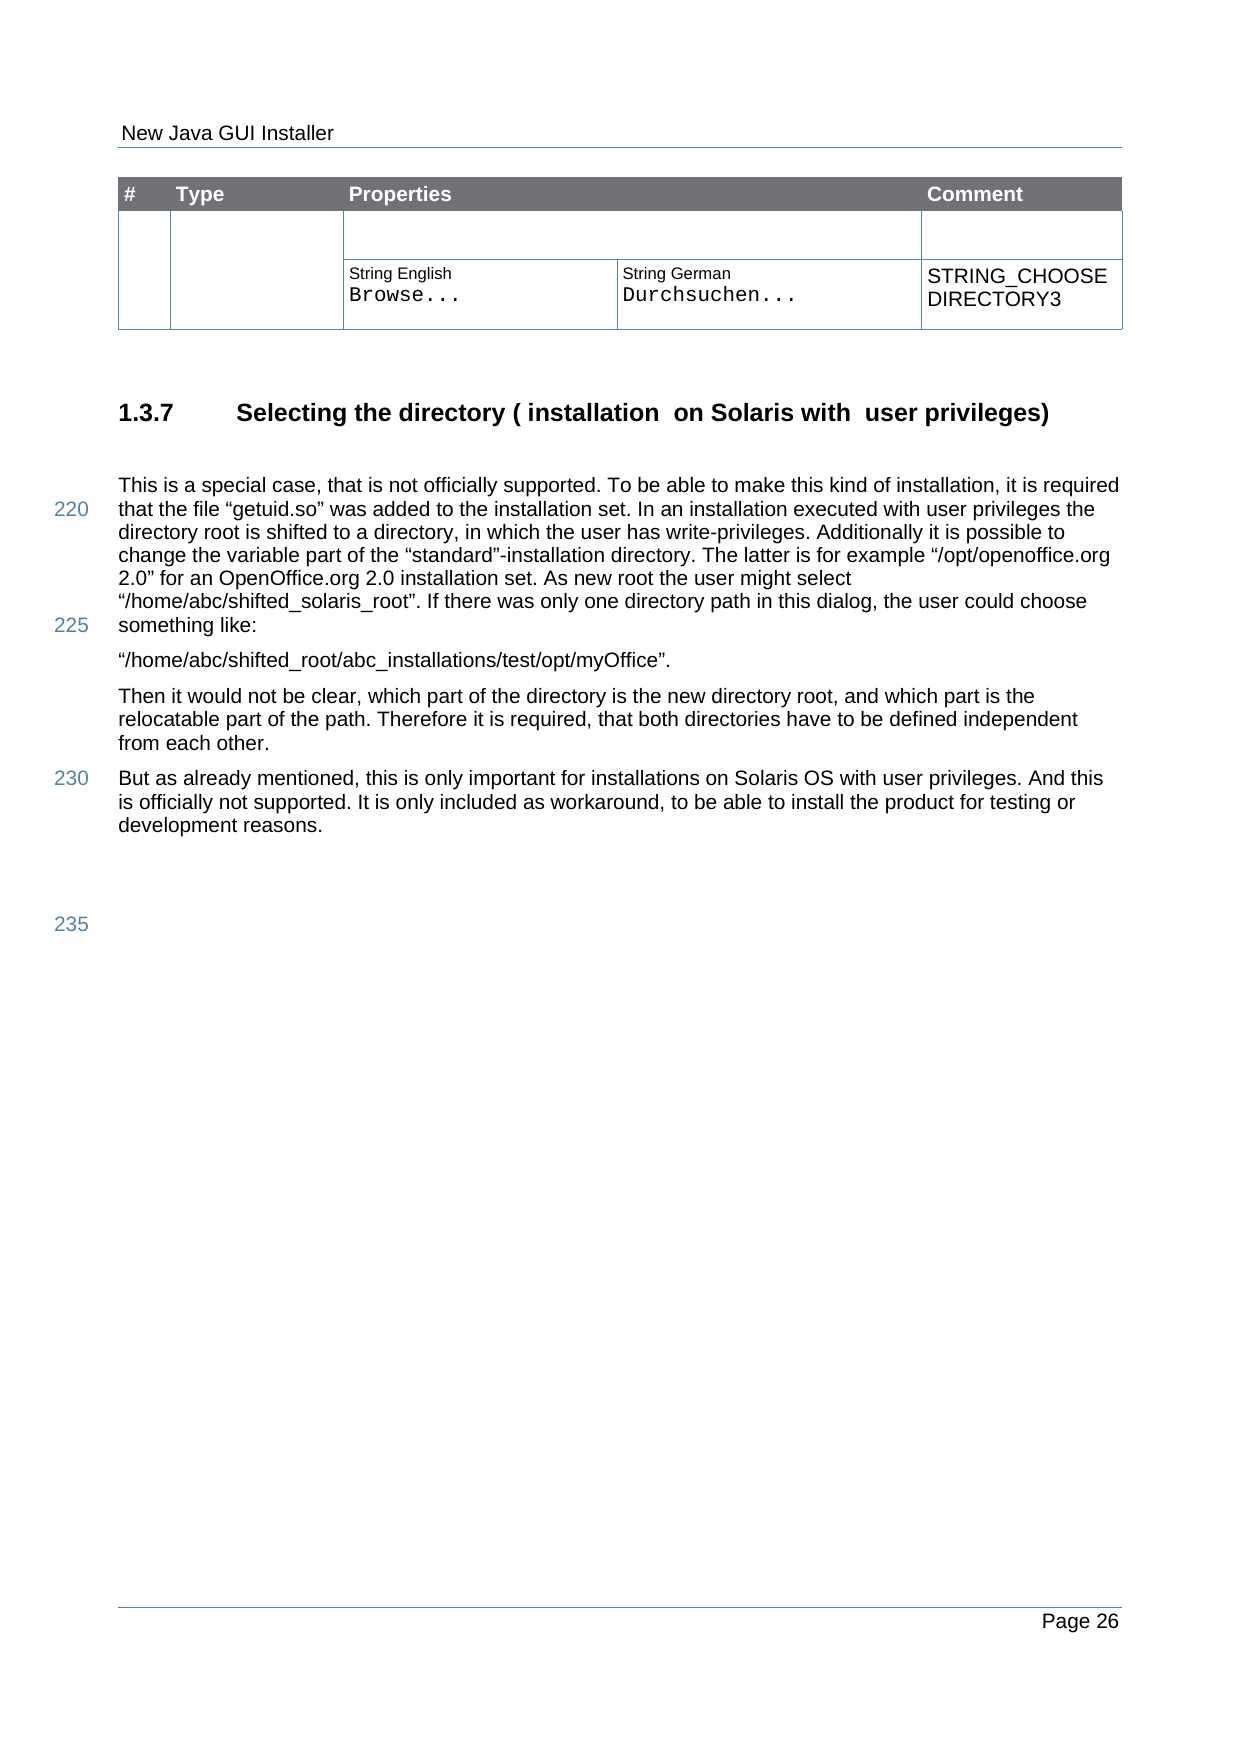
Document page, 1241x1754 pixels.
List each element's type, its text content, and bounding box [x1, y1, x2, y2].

table_header # [118, 177, 170, 211]
text This is a special case, that is not officially supported. To be able to make this kind of installation, it is required that the file “getuid.so” was added to the installation set. In an installation executed with user privileges the directory root is shifted to a directory, in which the user has write-privileges. Additionally it is possible to change the variable part of the “standard”-installation directory. The latter is for example “/opt/openoffice.org 2.0” for an OpenOffice.org 2.0 installation set. As new root the user might select “/home/abc/shifted_solaris_root”. If there was only one directory path in this dialog, the user could choose something like: [118, 474, 1122, 637]
table_header [344, 211, 921, 259]
text But as already mentioned, this is only important for installations on Solaris OS with user privileges. And this is officially not supported. It is only included as workaround, to be able to install the product for testing or development reasons. [118, 767, 1122, 837]
table_header [922, 211, 1122, 259]
subtitle Selecting the directory ( installation on Solaris with user privileges) [118, 398, 1122, 426]
table_header Type [170, 177, 343, 211]
table_header Comment [921, 177, 1122, 211]
table_header Properties [343, 177, 921, 211]
table_cell <#> [119, 211, 170, 329]
table_cell String English Browse... [344, 260, 617, 329]
text Then it would not be clear, which part of the directory is the new directory root, and which part is the relocatable part of the path. Therefore it is required, that both directories have to be defined independent from each other. [118, 685, 1122, 754]
text “/home/abc/shifted_root/abc_installations/test/opt/myOffice”. [118, 649, 1122, 672]
table_cell STRING_CHOOSEDIRECTORY3 [922, 260, 1122, 329]
table_cell String German Durchsuchen... [618, 260, 921, 329]
table_cell [171, 211, 343, 329]
